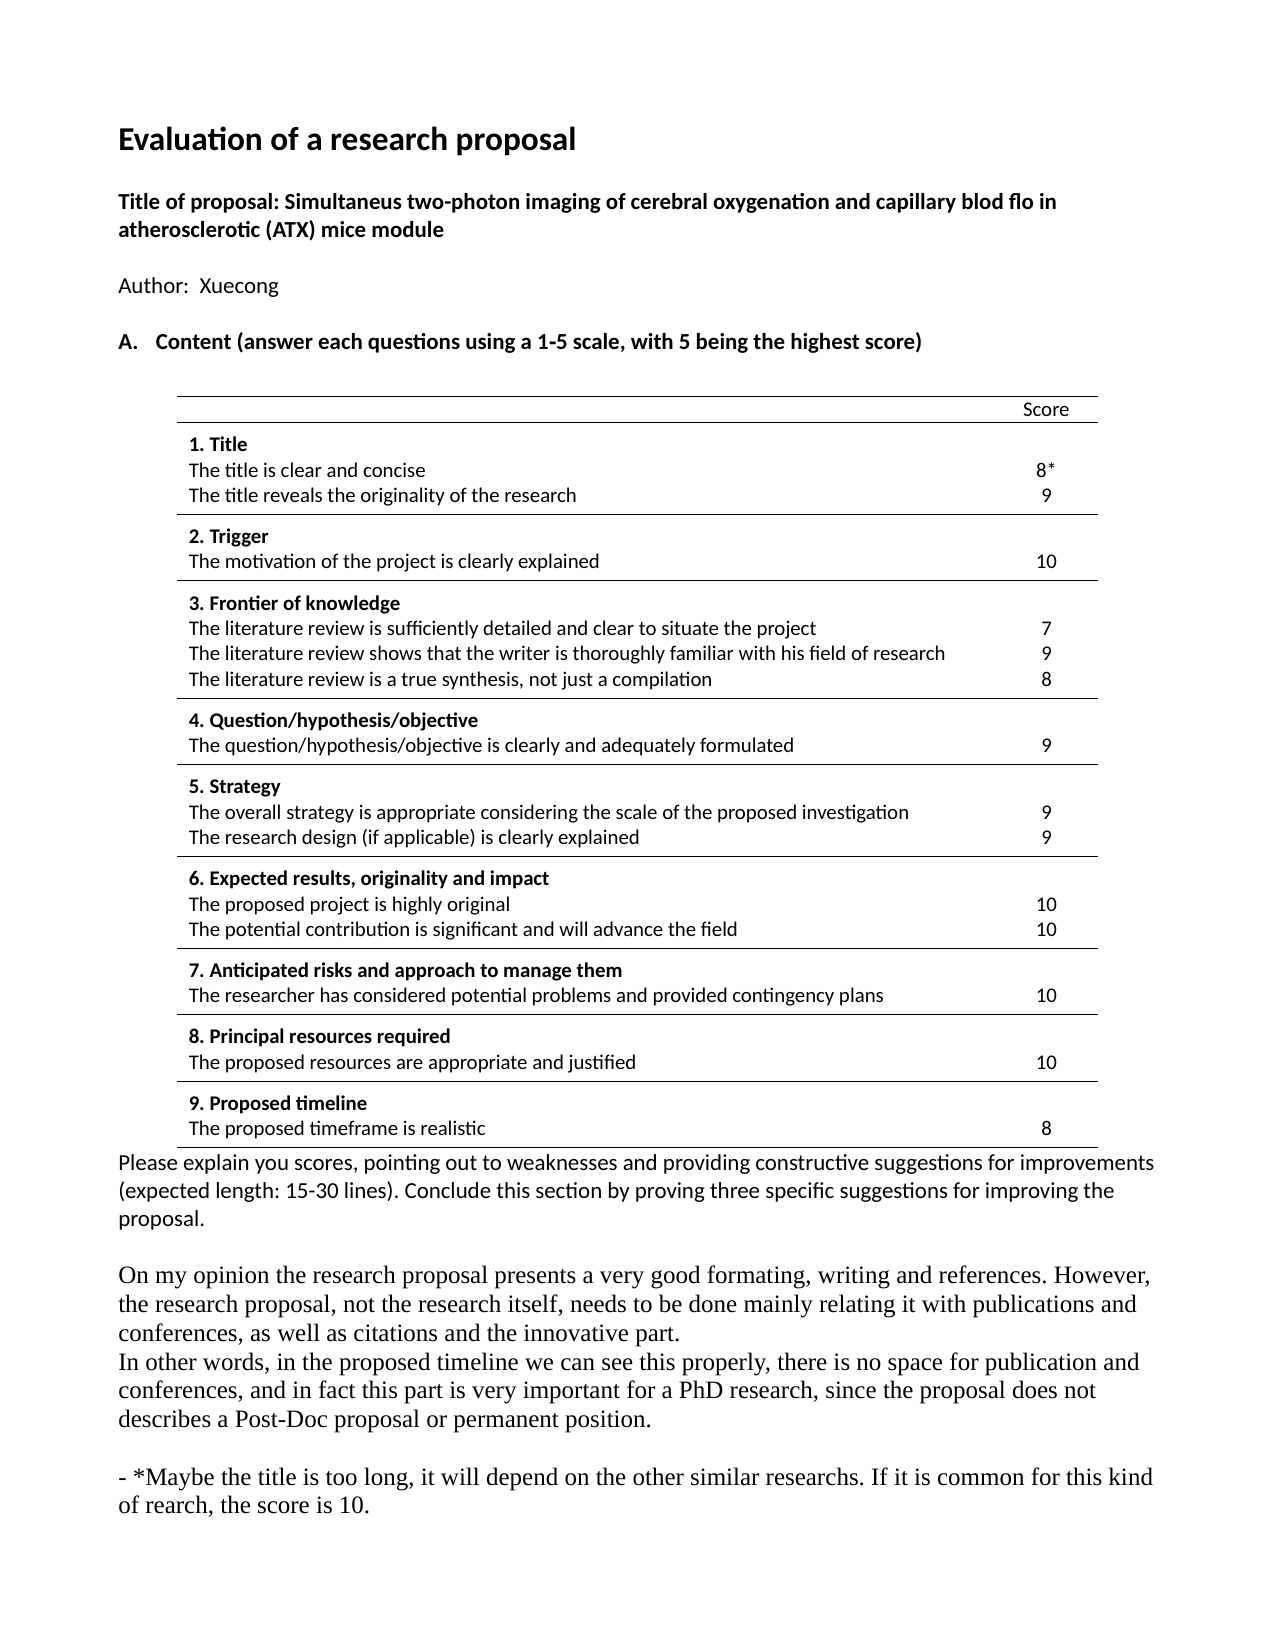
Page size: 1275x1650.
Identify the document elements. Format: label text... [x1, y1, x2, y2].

table_cell 2. Trigger [177, 515, 994, 549]
table_cell 10 [995, 549, 1098, 580]
table_cell [995, 1082, 1098, 1116]
table_cell The research design (if applicable) is clearly explained [177, 824, 994, 856]
table_cell The proposed project is highly original [177, 891, 994, 916]
table_cell 9 [995, 733, 1098, 764]
text Evaluation of a research proposal [118, 118, 1157, 159]
table_cell 9 [995, 641, 1098, 666]
table_cell [995, 581, 1098, 615]
table_cell 6. Expected results, originality and impact [177, 857, 994, 891]
table_cell [995, 765, 1098, 799]
table_header Score [995, 397, 1098, 422]
table_cell The literature review shows that the writer is thoroughly familiar with his field of research [177, 641, 994, 666]
table_cell 9 [995, 824, 1098, 856]
table_cell The motivation of the project is clearly explained [177, 549, 994, 580]
table_cell The potential contribution is significant and will advance the field [177, 916, 994, 948]
table_cell 10 [995, 983, 1098, 1014]
text Please explain you scores, pointing out to weaknesses and providing constructive suggestions for improvements (expected length: 15-30 lines). Conclude this section by proving three specific suggestions for improving the proposal. [118, 423, 1157, 1232]
table_cell 7 [995, 615, 1098, 641]
table_cell 8* [995, 457, 1098, 482]
table_cell 4. Question/hypothesis/objective [177, 699, 994, 732]
table_cell The literature review is sufficiently detailed and clear to situate the project [177, 615, 994, 641]
table_cell [995, 515, 1098, 549]
table_cell The title is clear and concise [177, 457, 994, 482]
table_cell The question/hypothesis/objective is clearly and adequately formulated [177, 733, 994, 764]
table_cell 10 [995, 916, 1098, 948]
text On my opinion the research proposal presents a very good formating, writing and references. However, the research proposal, not the research itself, needs to be done mainly relating it with publications and conferences, as well as citations and the innovative part. [118, 1260, 1157, 1347]
table_cell The proposed resources are appropriate and justified [177, 1049, 994, 1081]
list Content (answer each questions using a 1‐5 scale, with 5 being the highest score) [118, 327, 1157, 355]
table_cell [995, 699, 1098, 732]
table_cell 8 [995, 666, 1098, 698]
table_cell The proposed timeframe is realistic [177, 1116, 994, 1147]
table_cell The researcher has considered potential problems and provided contingency plans [177, 983, 994, 1014]
table_cell 5. Strategy [177, 765, 994, 799]
table_cell 3. Frontier of knowledge [177, 581, 994, 615]
table_cell 8. Principal resources required [177, 1015, 994, 1049]
text - *Maybe the title is too long, it will depend on the other similar researchs. If it is common for this kind of rearch, the score is 10. [118, 1462, 1157, 1519]
text Title of proposal: Simultaneus two-photon imaging of cerebral oxygenation and capillary blod flo in atherosclerotic (ATX) mice module [118, 187, 1157, 243]
table_cell 8 [995, 1116, 1098, 1147]
table_cell 10 [995, 891, 1098, 916]
table_cell 9. Proposed timeline [177, 1082, 994, 1116]
table_cell 9 [995, 799, 1098, 824]
table_cell The overall strategy is appropriate considering the scale of the proposed investigation [177, 799, 994, 824]
table_cell 9 [995, 482, 1098, 514]
table_cell 1. Title [177, 423, 994, 457]
table_cell [995, 1015, 1098, 1049]
table_header [177, 397, 994, 422]
table_cell [995, 423, 1098, 457]
text Author: Xuecong [118, 271, 1157, 299]
table_cell [995, 857, 1098, 891]
table_cell 7. Anticipated risks and approach to manage them [177, 949, 994, 983]
table_cell 10 [995, 1049, 1098, 1081]
table_cell [995, 949, 1098, 983]
table_cell The title reveals the originality of the research [177, 482, 994, 514]
table_cell The literature review is a true synthesis, not just a compilation [177, 666, 994, 698]
text In other words, in the proposed timeline we can see this properly, there is no space for publication and conferences, and in fact this part is very important for a PhD research, since the proposal does not describes a Post-Doc proposal or permanent position. [118, 1347, 1157, 1433]
